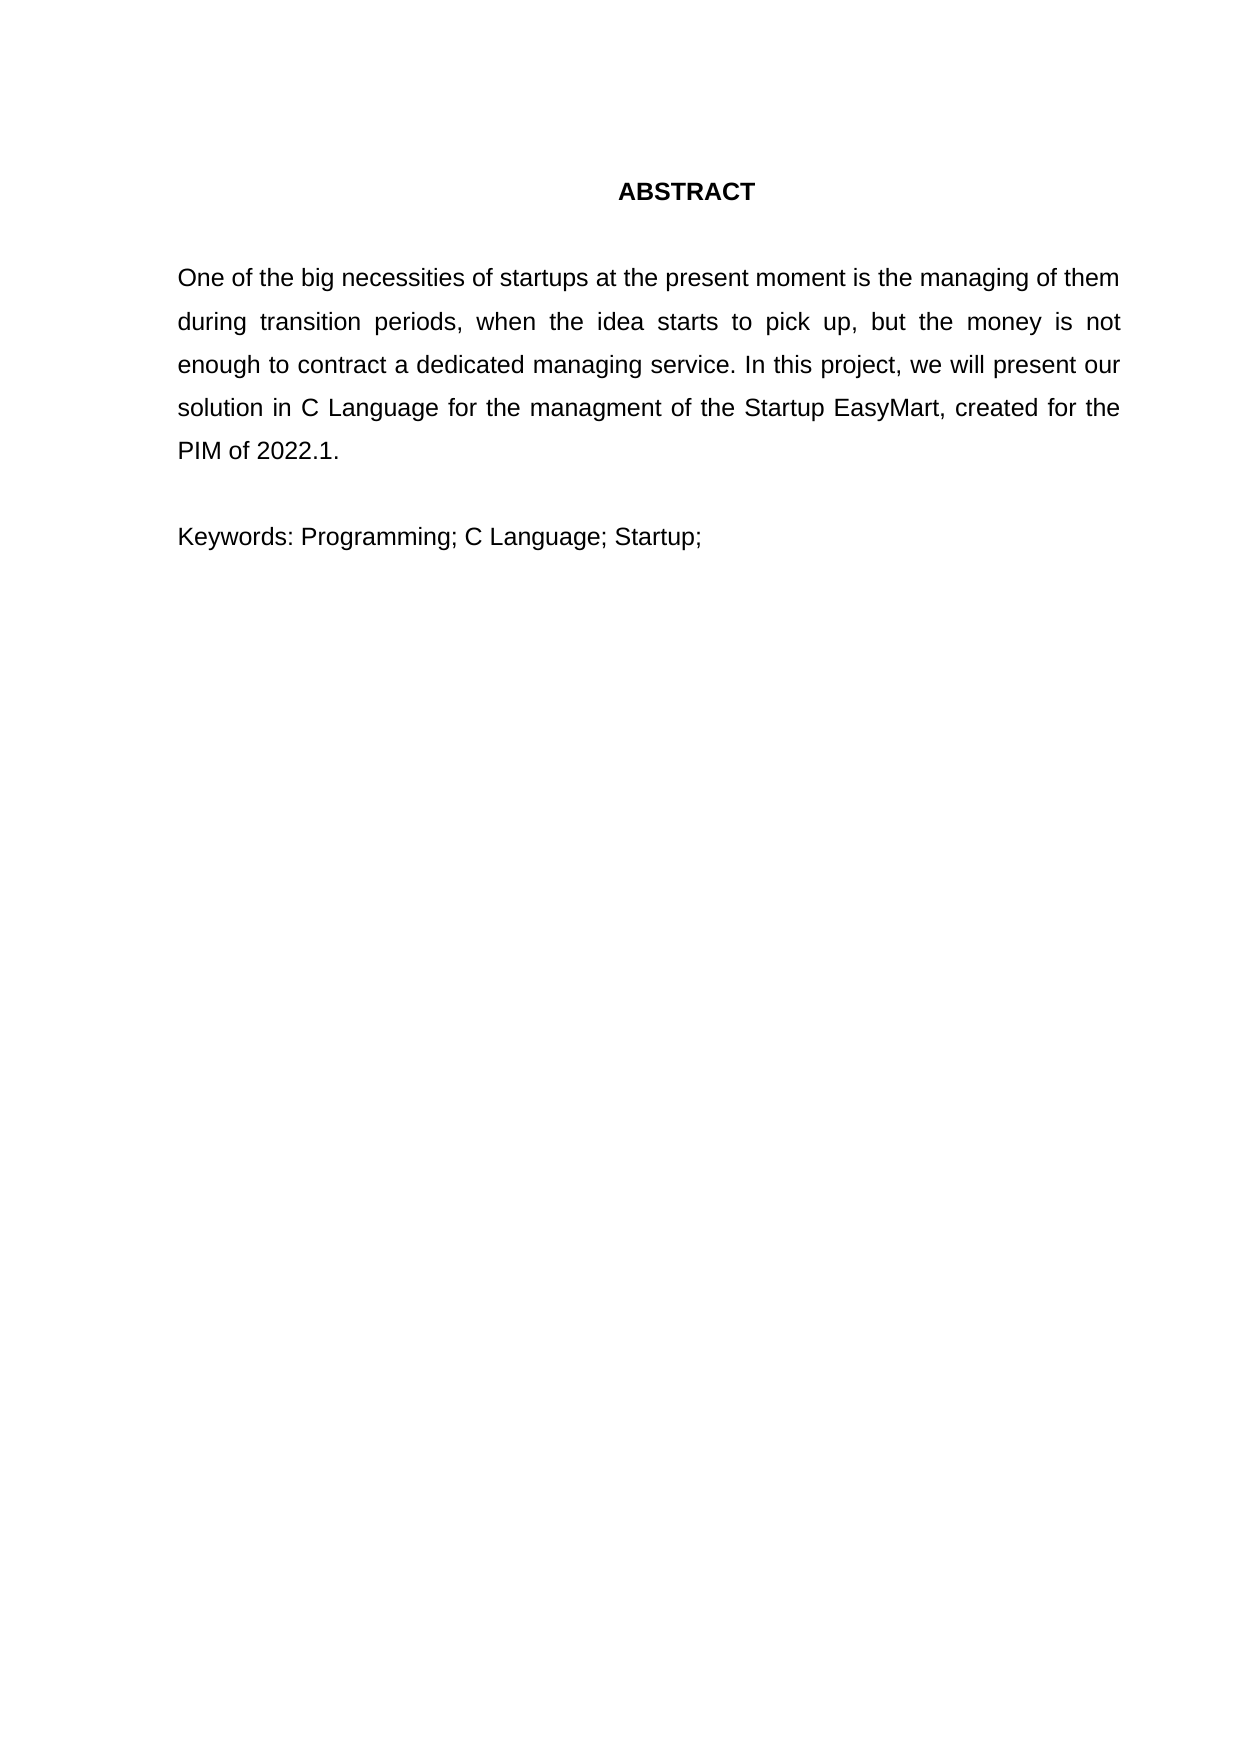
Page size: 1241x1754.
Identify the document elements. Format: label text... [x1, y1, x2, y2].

text ABSTRACT [177, 177, 1122, 206]
text One of the big necessities of startups at the present moment is the managing of them during transition periods, when the idea starts to pick up, but the money is not enough to contract a dedicated managing service. In this project, we will present our solution in C Language for the managment of the Startup EasyMart, created for the PIM of 2022.1. [177, 263, 1122, 465]
text Keywords: Programming; C Language; Startup; [177, 522, 1122, 551]
